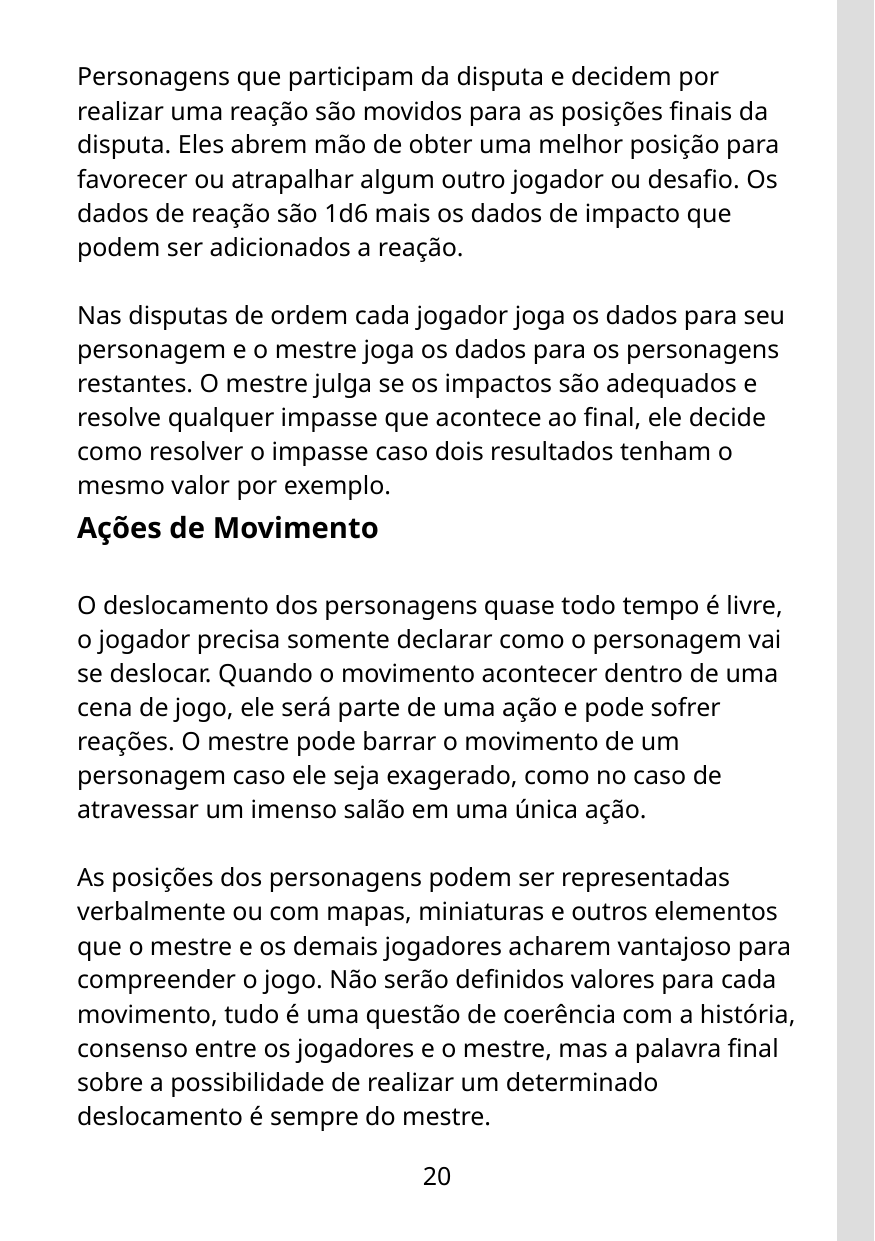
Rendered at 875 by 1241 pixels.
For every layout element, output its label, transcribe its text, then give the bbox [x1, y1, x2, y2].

text Personagens que participam da disputa e decidem por realizar uma reação são movidos para as posições finais da disputa. Eles abrem mão de obter uma melhor posição para favorecer ou atrapalhar algum outro jogador ou desafio. Os dados de reação são 1d6 mais os dados de impacto que podem ser adicionados a reação. [77, 59, 797, 263]
text As posições dos personagens podem ser representadas verbalmente ou com mapas, miniaturas e outros elementos que o mestre e os demais jogadores acharem vantajoso para compreender o jogo. Não serão definidos valores para cada movimento, tudo é uma questão de coerência com a história, consenso entre os jogadores e o mestre, mas a palavra final sobre a possibilidade de realizar um determinado deslocamento é sempre do mestre. [77, 860, 797, 1132]
text O deslocamento dos personagens quase todo tempo é livre, o jogador precisa somente declarar como o personagem vai se deslocar. Quando o movimento acontecer dentro de uma cena de jogo, ele será parte de uma ação e pode sofrer reações. O mestre pode barrar o movimento de um personagem caso ele seja exagerado, como no caso de atravessar um imenso salão em uma única ação. [77, 587, 797, 826]
subtitle Ações de Movimento [77, 508, 797, 547]
text Nas disputas de ordem cada jogador joga os dados para seu personagem e o mestre joga os dados para os personagens restantes. O mestre julga se os impactos são adequados e resolve qualquer impasse que acontece ao final, ele decide como resolver o impasse caso dois resultados tenham o mesmo valor por exemplo. [77, 297, 797, 502]
